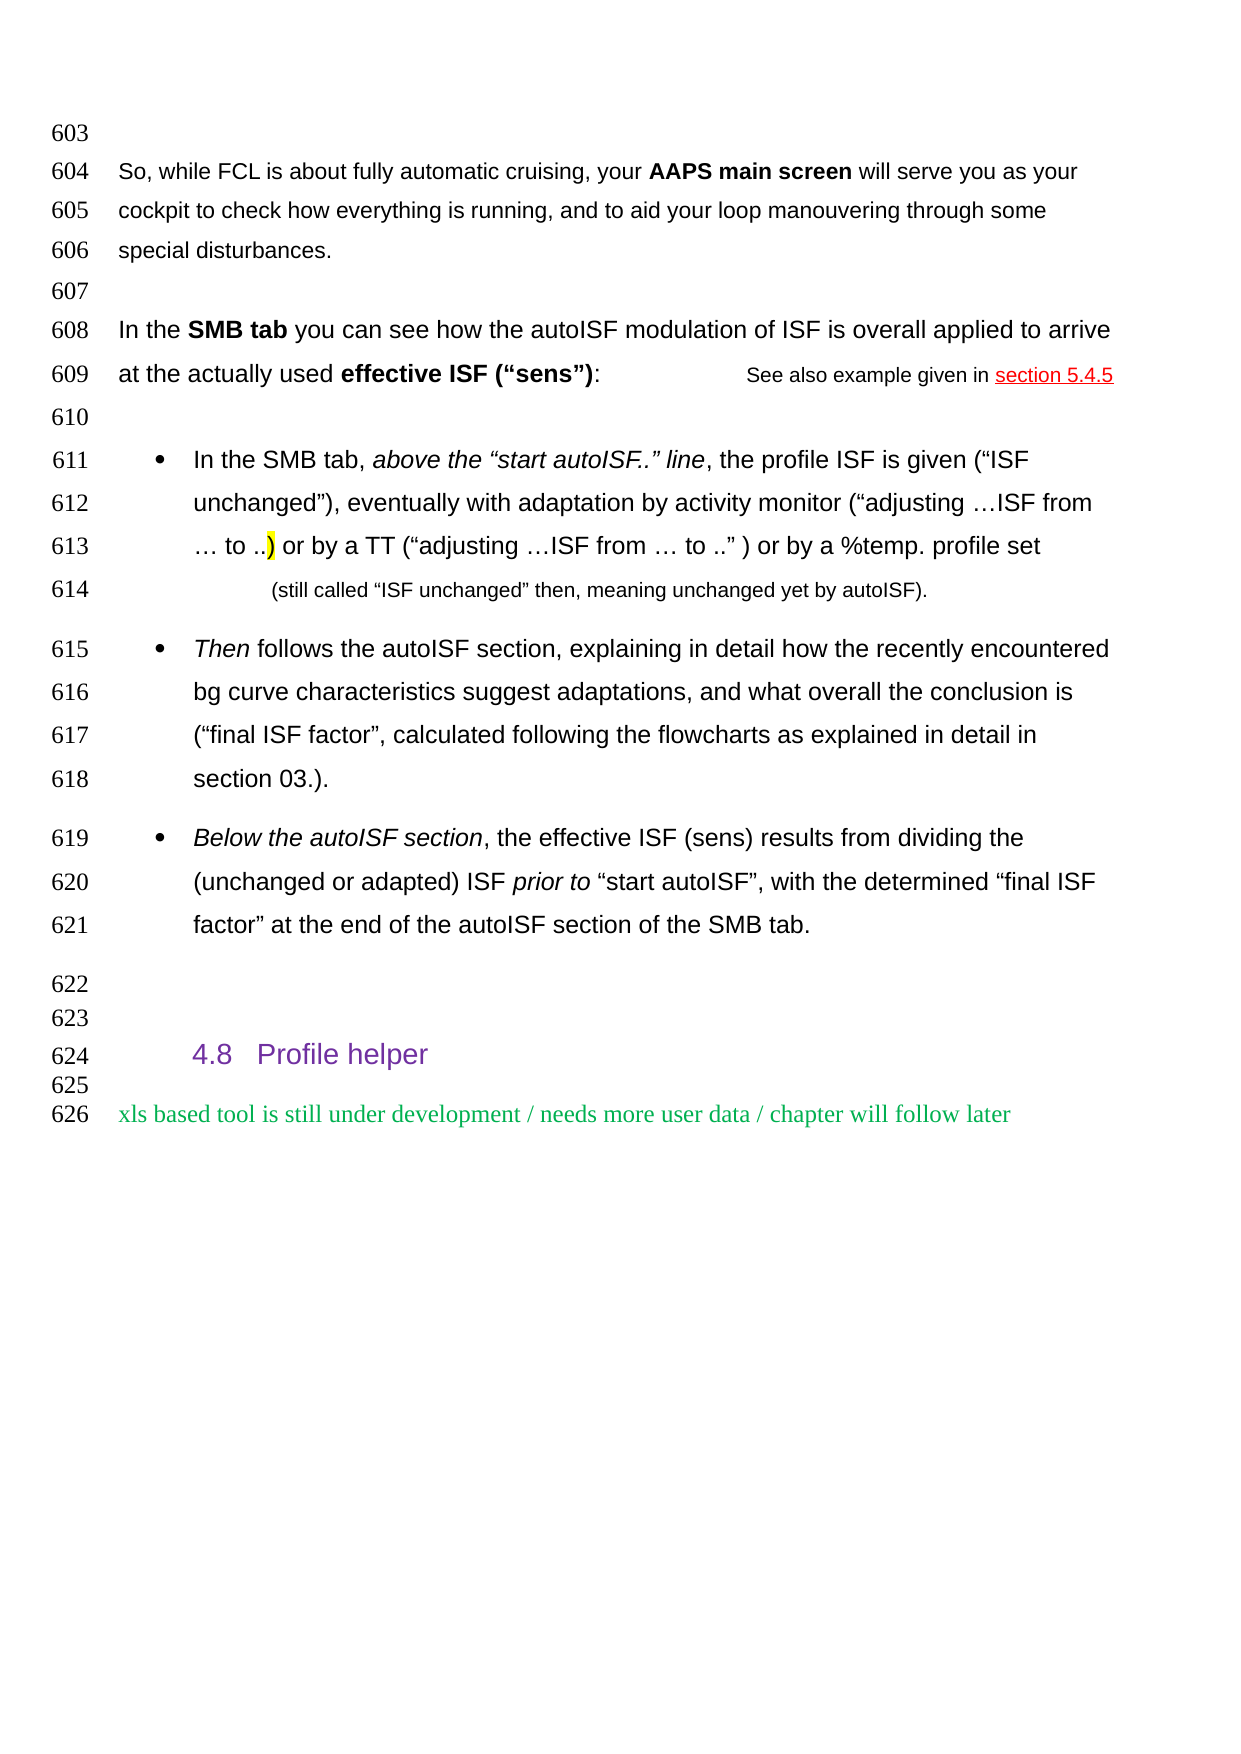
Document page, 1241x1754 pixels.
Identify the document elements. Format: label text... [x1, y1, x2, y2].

list Below the autoISF section, the effective ISF (sens) results from dividing the (unchanged or adapted) ISF prior to “start autoISF”, with the determined “final ISF factor” at the end of the autoISF section of the SMB tab. [156, 823, 1122, 938]
text xls based tool is still under development / needs more user data / chapter will follow later [118, 1099, 1122, 1128]
text In the SMB tab you can see how the autoISF modulation of ISF is overall applied to arrive at the actually used effective ISF (“sens”): See also example given in section 5.4.5 [118, 316, 1122, 387]
text 4.8 Profile helper [192, 1037, 1122, 1070]
list Then follows the autoISF section, explaining in detail how the recently encountered bg curve characteristics suggest adaptations, and what overall the conclusion is (“final ISF factor”, calculated following the flowcharts as explained in detail in section 03.). [156, 634, 1122, 792]
list In the SMB tab, above the “start autoISF..” line, the profile ISF is given (“ISF unchanged”), eventually with adaptation by activity monitor (“adjusting …ISF from … to ..) or by a TT (“adjusting …ISF from … to ..” ) or by a %temp. profile set - (still called “ISF unchanged” then, meaning unchanged yet by autoISF). [156, 445, 1122, 603]
text So, while FCL is about fully automatic cruising, your AAPS main screen will serve you as your cockpit to check how everything is running, and to aid your loop manouvering through some special disturbances. [118, 158, 1122, 263]
